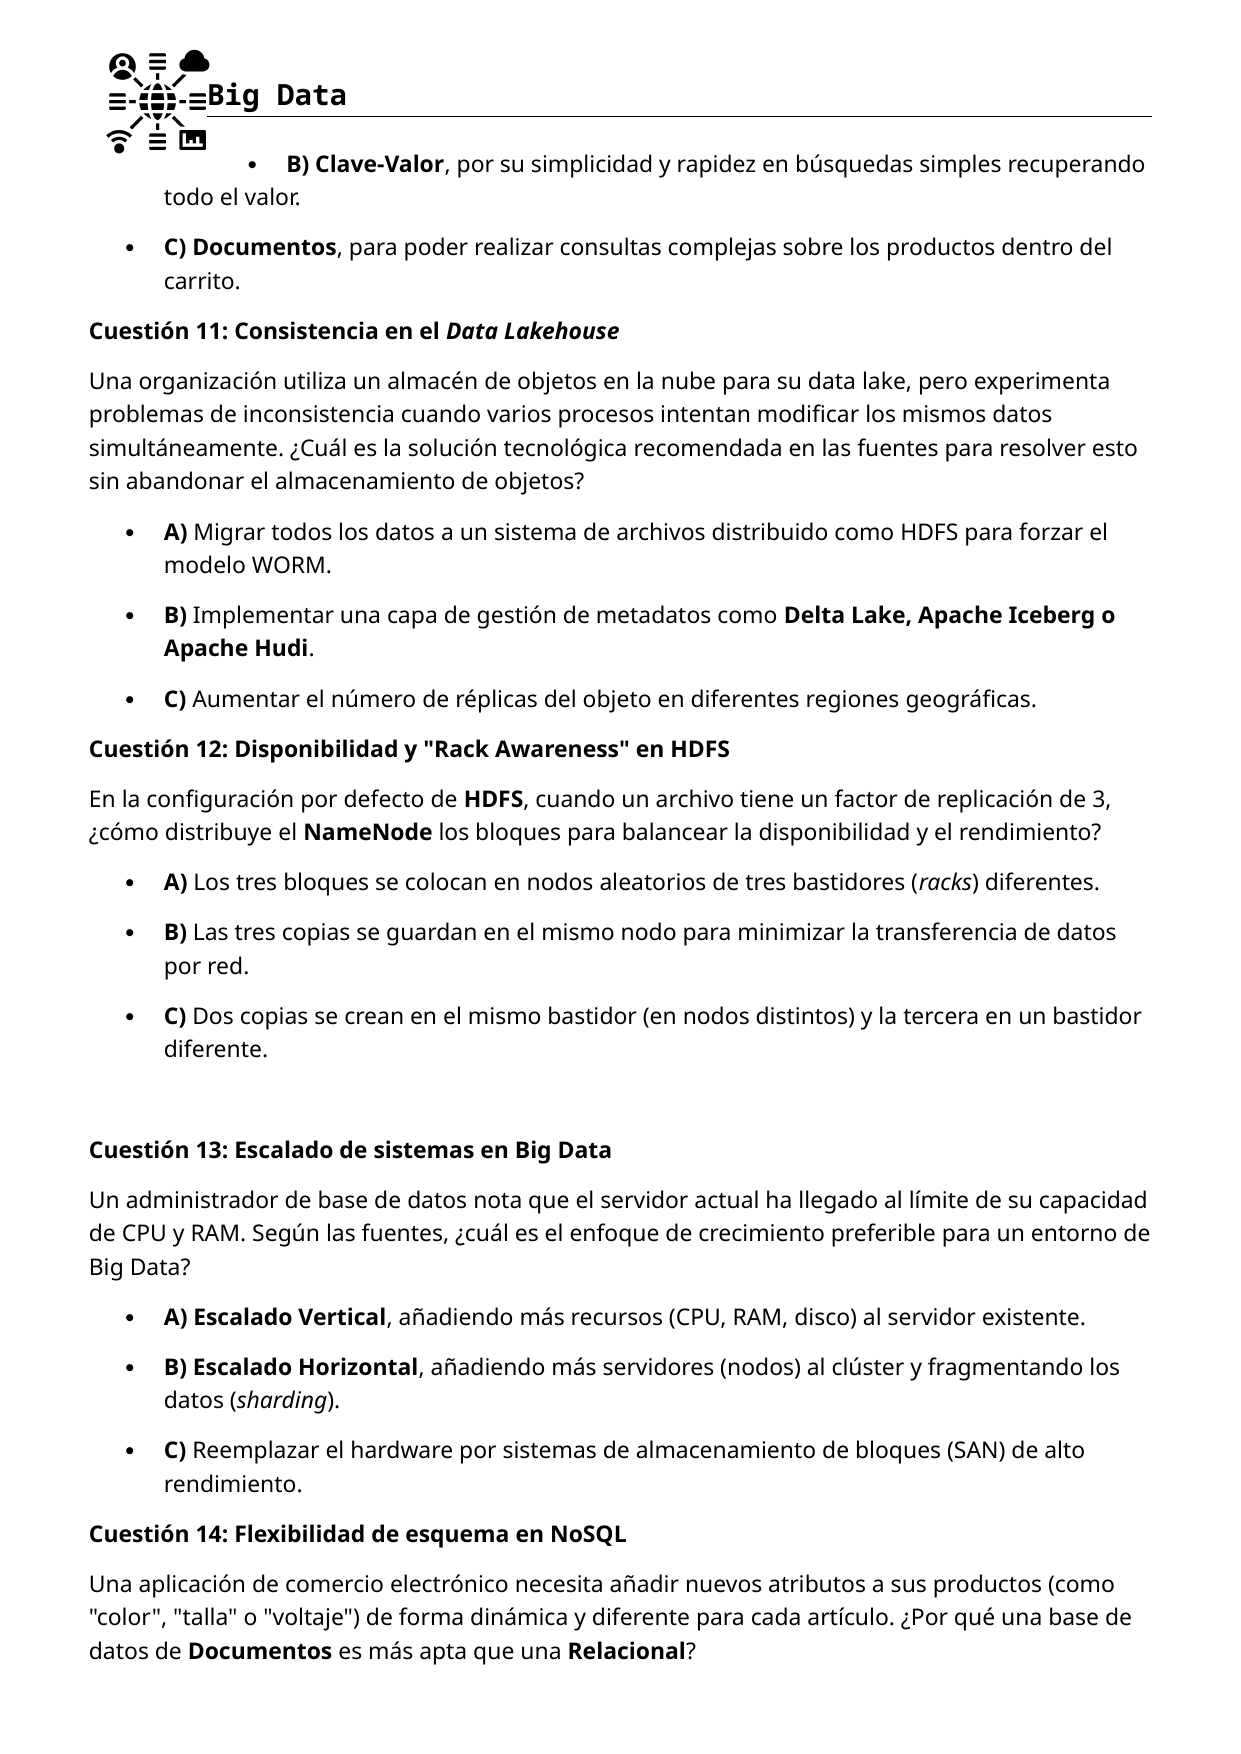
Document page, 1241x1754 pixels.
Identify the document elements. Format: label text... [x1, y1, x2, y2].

text Una organización utiliza un almacén de objetos en la nube para su data lake, pero experimenta problemas de inconsistencia cuando varios procesos intentan modificar los mismos datos simultáneamente. ¿Cuál es la solución tecnológica recomendada en las fuentes para resolver esto sin abandonar el almacenamiento de objetos? [89, 365, 1152, 497]
text Cuestión 11: Consistencia en el Data Lakehouse [89, 315, 1152, 346]
list A) Escalado Vertical, añadiendo más recursos (CPU, RAM, disco) al servidor existente. [126, 1301, 1152, 1332]
text Cuestión 13: Escalado de sistemas en Big Data [89, 1133, 1152, 1165]
text En la configuración por defecto de HDFS, cuando un archivo tiene un factor de replicación de 3, ¿cómo distribuye el NameNode los bloques para balancear la disponibilidad y el rendimiento? [89, 783, 1152, 847]
list C) Aumentar el número de réplicas del objeto en diferentes regiones geográficas. [126, 682, 1152, 714]
list B) Clave-Valor, por su simplicidad y rapidez en búsquedas simples recuperando todo el valor. [126, 148, 1152, 212]
list C) Reemplazar el hardware por sistemas de almacenamiento de bloques (SAN) de alto rendimiento. [126, 1434, 1152, 1499]
list A) Migrar todos los datos a un sistema de archivos distribuido como HDFS para forzar el modelo WORM. [126, 515, 1152, 580]
list C) Documentos, para poder realizar consultas complejas sobre los productos dentro del carrito. [126, 231, 1152, 296]
list C) Dos copias se crean en el mismo bastidor (en nodos distintos) y la tercera en un bastidor diferente. [126, 1000, 1152, 1064]
text Un administrador de base de datos nota que el servidor actual ha llegado al límite de su capacidad de CPU y RAM. Según las fuentes, ¿cuál es el enfoque de crecimiento preferible para un entorno de Big Data? [89, 1184, 1152, 1282]
list B) Implementar una capa de gestión de metadatos como Delta Lake, Apache Iceberg o Apache Hudi. [126, 599, 1152, 664]
list B) Las tres copias se guardan en el mismo nodo para minimizar la transferencia de datos por red. [126, 916, 1152, 981]
text Una aplicación de comercio electrónico necesita añadir nuevos atributos a sus productos (como "color", "talla" o "voltaje") de forma dinámica y diferente para cada artículo. ¿Por qué una base de datos de Documentos es más apta que una Relacional? [89, 1568, 1152, 1666]
text Cuestión 12: Disponibilidad y "Rack Awareness" en HDFS [89, 733, 1152, 764]
text Cuestión 14: Flexibilidad de esquema en NoSQL [89, 1518, 1152, 1549]
list B) Escalado Horizontal, añadiendo más servidores (nodos) al clúster y fragmentando los datos (sharding). [126, 1351, 1152, 1415]
list A) Los tres bloques se colocan en nodos aleatorios de tres bastidores (racks) diferentes. [126, 866, 1152, 897]
